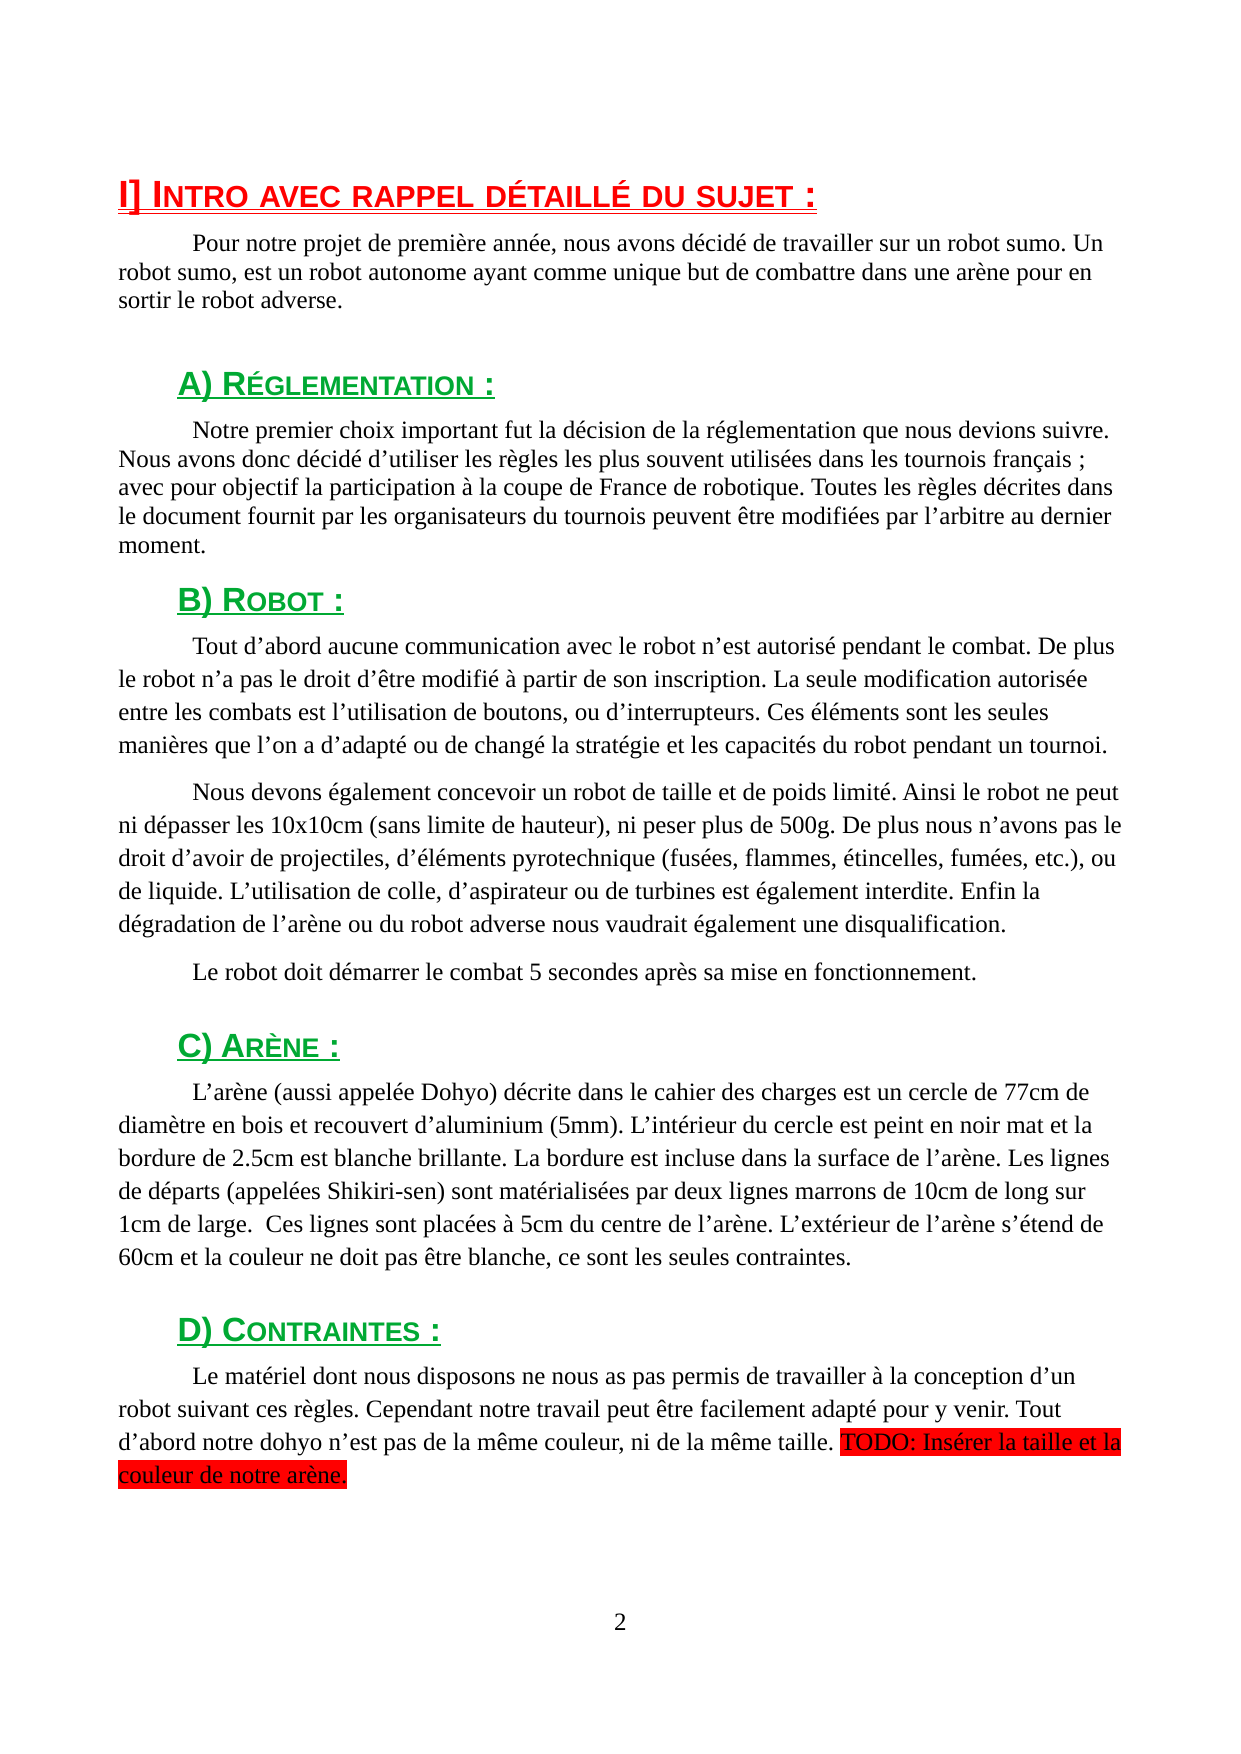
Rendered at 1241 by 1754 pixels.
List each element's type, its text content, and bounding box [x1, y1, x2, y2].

subtitle A) Réglementation : [177, 364, 1122, 402]
subtitle B) Robot : [177, 579, 1122, 618]
text Le robot doit démarrer le combat 5 secondes après sa mise en fonctionnement. [118, 957, 1122, 986]
text Nous devons également concevoir un robot de taille et de poids limité. Ainsi le robot ne peut ni dépasser les 10x10cm (sans limite de hauteur), ni peser plus de 500g. De plus nous n’avons pas le droit d’avoir de projectiles, d’éléments pyrotechnique (fusées, flammes, étincelles, fumées, etc.), ou de liquide. L’utilisation de colle, d’aspirateur ou de turbines est également interdite. Enfin la dégradation de l’arène ou du robot adverse nous vaudrait également une disqualification. [118, 777, 1122, 938]
text Notre premier choix important fut la décision de la réglementation que nous devions suivre. Nous avons donc décidé d’utiliser les règles les plus souvent utilisées dans les tournois français ; avec pour objectif la participation à la coupe de France de robotique. Toutes les règles décrites dans le document fournit par les organisateurs du tournois peuvent être modifiées par l’arbitre au dernier moment. [118, 415, 1122, 559]
subtitle D) Contraintes : [177, 1310, 1122, 1349]
text Pour notre projet de première année, nous avons décidé de travailler sur un robot sumo. Un robot sumo, est un robot autonome ayant comme unique but de combattre dans une arène pour en sortir le robot adverse. [118, 228, 1122, 314]
text L’arène (aussi appelée Dohyo) décrite dans le cahier des charges est un cercle de 77cm de diamètre en bois et recouvert d’aluminium (5mm). L’intérieur du cercle est peint en noir mat et la bordure de 2.5cm est blanche brillante. La bordure est incluse dans la surface de l’arène. Les lignes de départs (appelées Shikiri-sen) sont matérialisées par deux lignes marrons de 10cm de long sur 1cm de large. Ces lignes sont placées à 5cm du centre de l’arène. L’extérieur de l’arène s’étend de 60cm et la couleur ne doit pas être blanche, ce sont les seules contraintes. [118, 1077, 1122, 1271]
subtitle I] Intro avec rappel détaillé du sujet : [118, 172, 1122, 216]
text Tout d’abord aucune communication avec le robot n’est autorisé pendant le combat. De plus le robot n’a pas le droit d’être modifié à partir de son inscription. La seule modification autorisée entre les combats est l’utilisation de boutons, ou d’interrupteurs. Ces éléments sont les seules manières que l’on a d’adapté ou de changé la stratégie et les capacités du robot pendant un tournoi. [118, 631, 1122, 758]
text Le matériel dont nous disposons ne nous as pas permis de travailler à la conception d’un robot suivant ces règles. Cependant notre travail peut être facilement adapté pour y venir. Tout d’abord notre dohyo n’est pas de la même couleur, ni de la même taille. TODO: Insérer la taille et la couleur de notre arène. [118, 1361, 1122, 1489]
subtitle C) Arène : [177, 1026, 1122, 1064]
